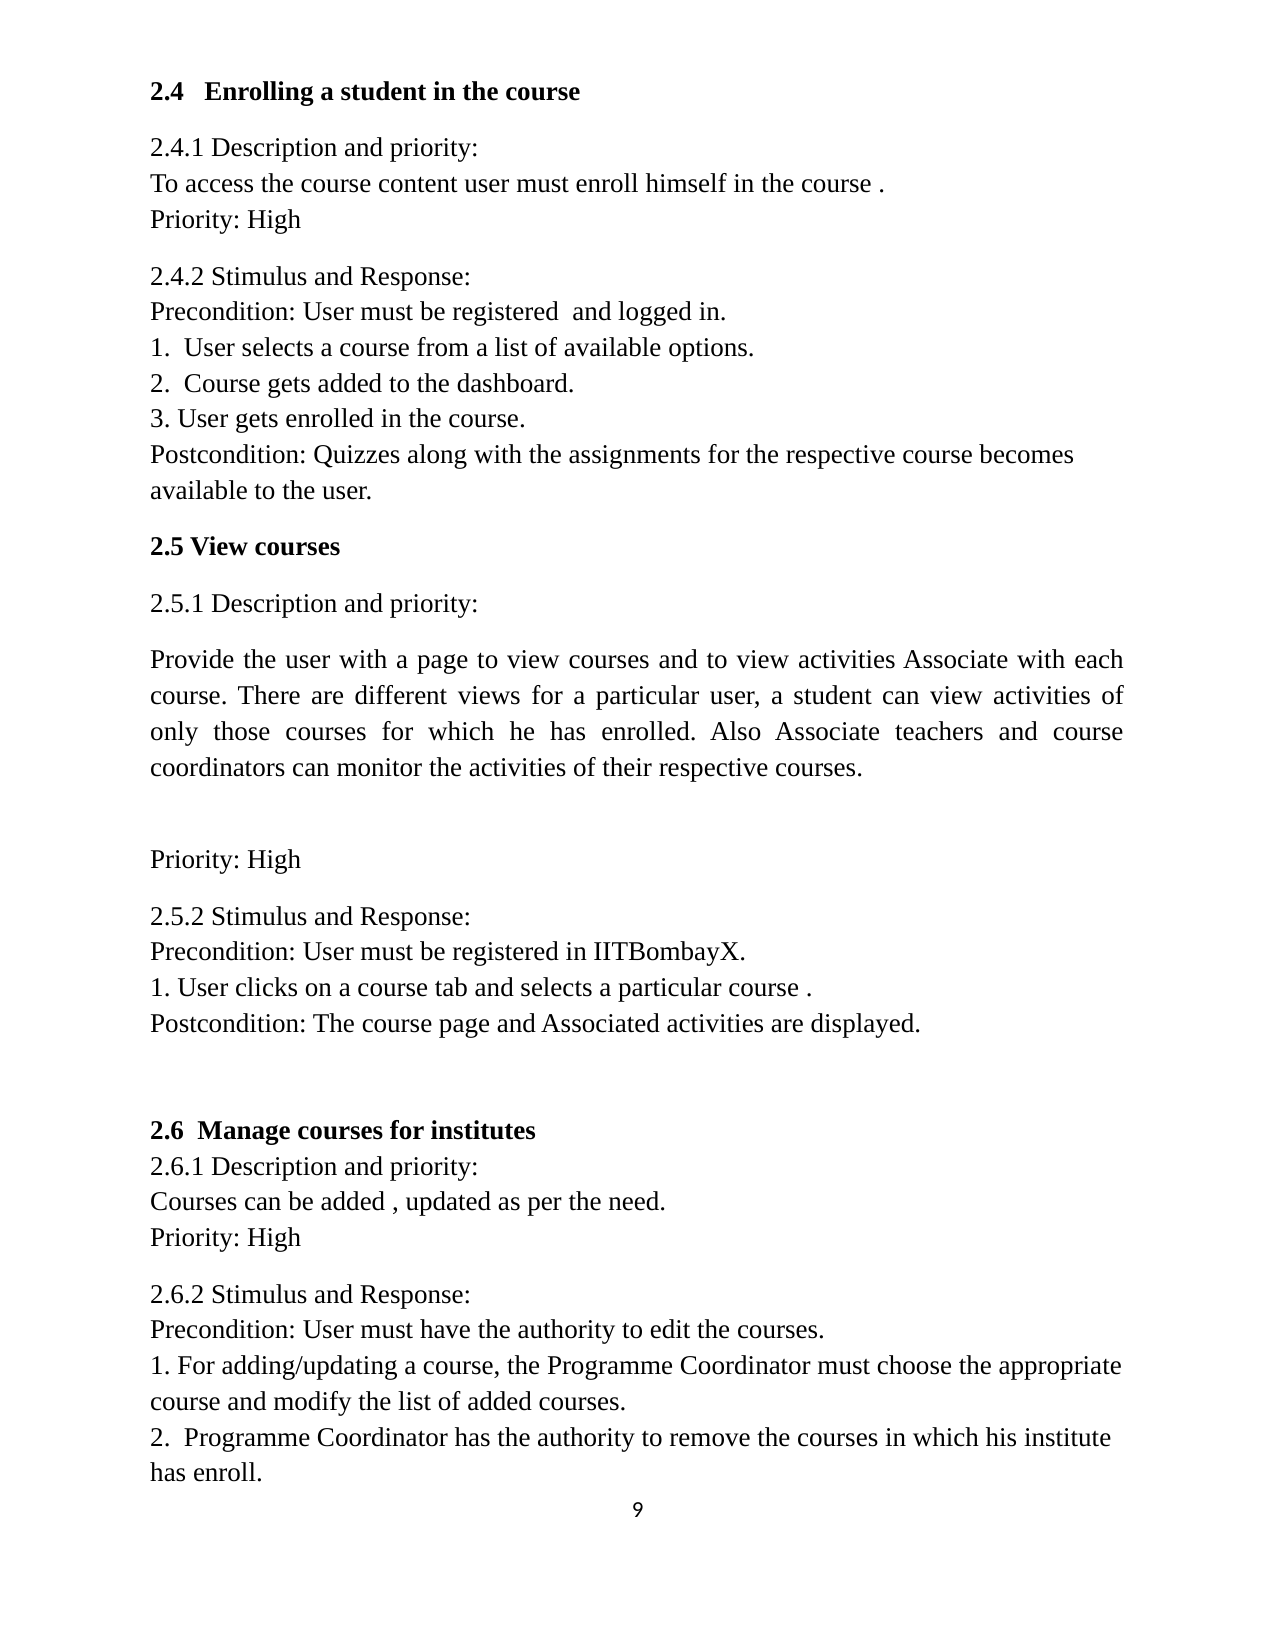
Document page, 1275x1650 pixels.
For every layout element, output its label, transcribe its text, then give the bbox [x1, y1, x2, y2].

text 2.5.1 Description and priority: [150, 587, 1125, 618]
text Priority: High [150, 807, 1125, 874]
text 2.4.1 Description and priority: To access the course content user must enroll himself in the course . Priority: High [150, 132, 1125, 234]
text 2.5 View courses [150, 531, 1125, 562]
text 2.4 Enrolling a student in the course [150, 75, 1125, 106]
text 2.4.2 Stimulus and Response: Precondition: User must be registered and logged in. 1. User selects a course from a list of available options. 2. Course gets added to the dashboard. 3. User gets enrolled in the course. Postcondition: Quizzes along with the assignments for the respective course becomes available to the user. [150, 259, 1125, 505]
text 2.5.2 Stimulus and Response: Precondition: User must be registered in IITBombayX. 1. User clicks on a course tab and selects a particular course . Postcondition: The course page and Associated activities are displayed. 2.6 Manage courses for institutes 2.6.1 Description and priority: Courses can be added , updated as per the need. Priority: High [150, 900, 1125, 1252]
text Provide the user with a page to view courses and to view activities Associate with each course. There are different views for a particular user, a student can view activities of only those courses for which he has enrolled. Also Associate teachers and course coordinators can monitor the activities of their respective courses. [150, 644, 1125, 782]
text 2.6.2 Stimulus and Response: Precondition: User must have the authority to edit the courses. 1. For adding/updating a course, the Programme Coordinator must choose the appropriate course and modify the list of added courses. 2. Programme Coordinator has the authority to remove the courses in which his institute has enroll. [150, 1278, 1125, 1488]
